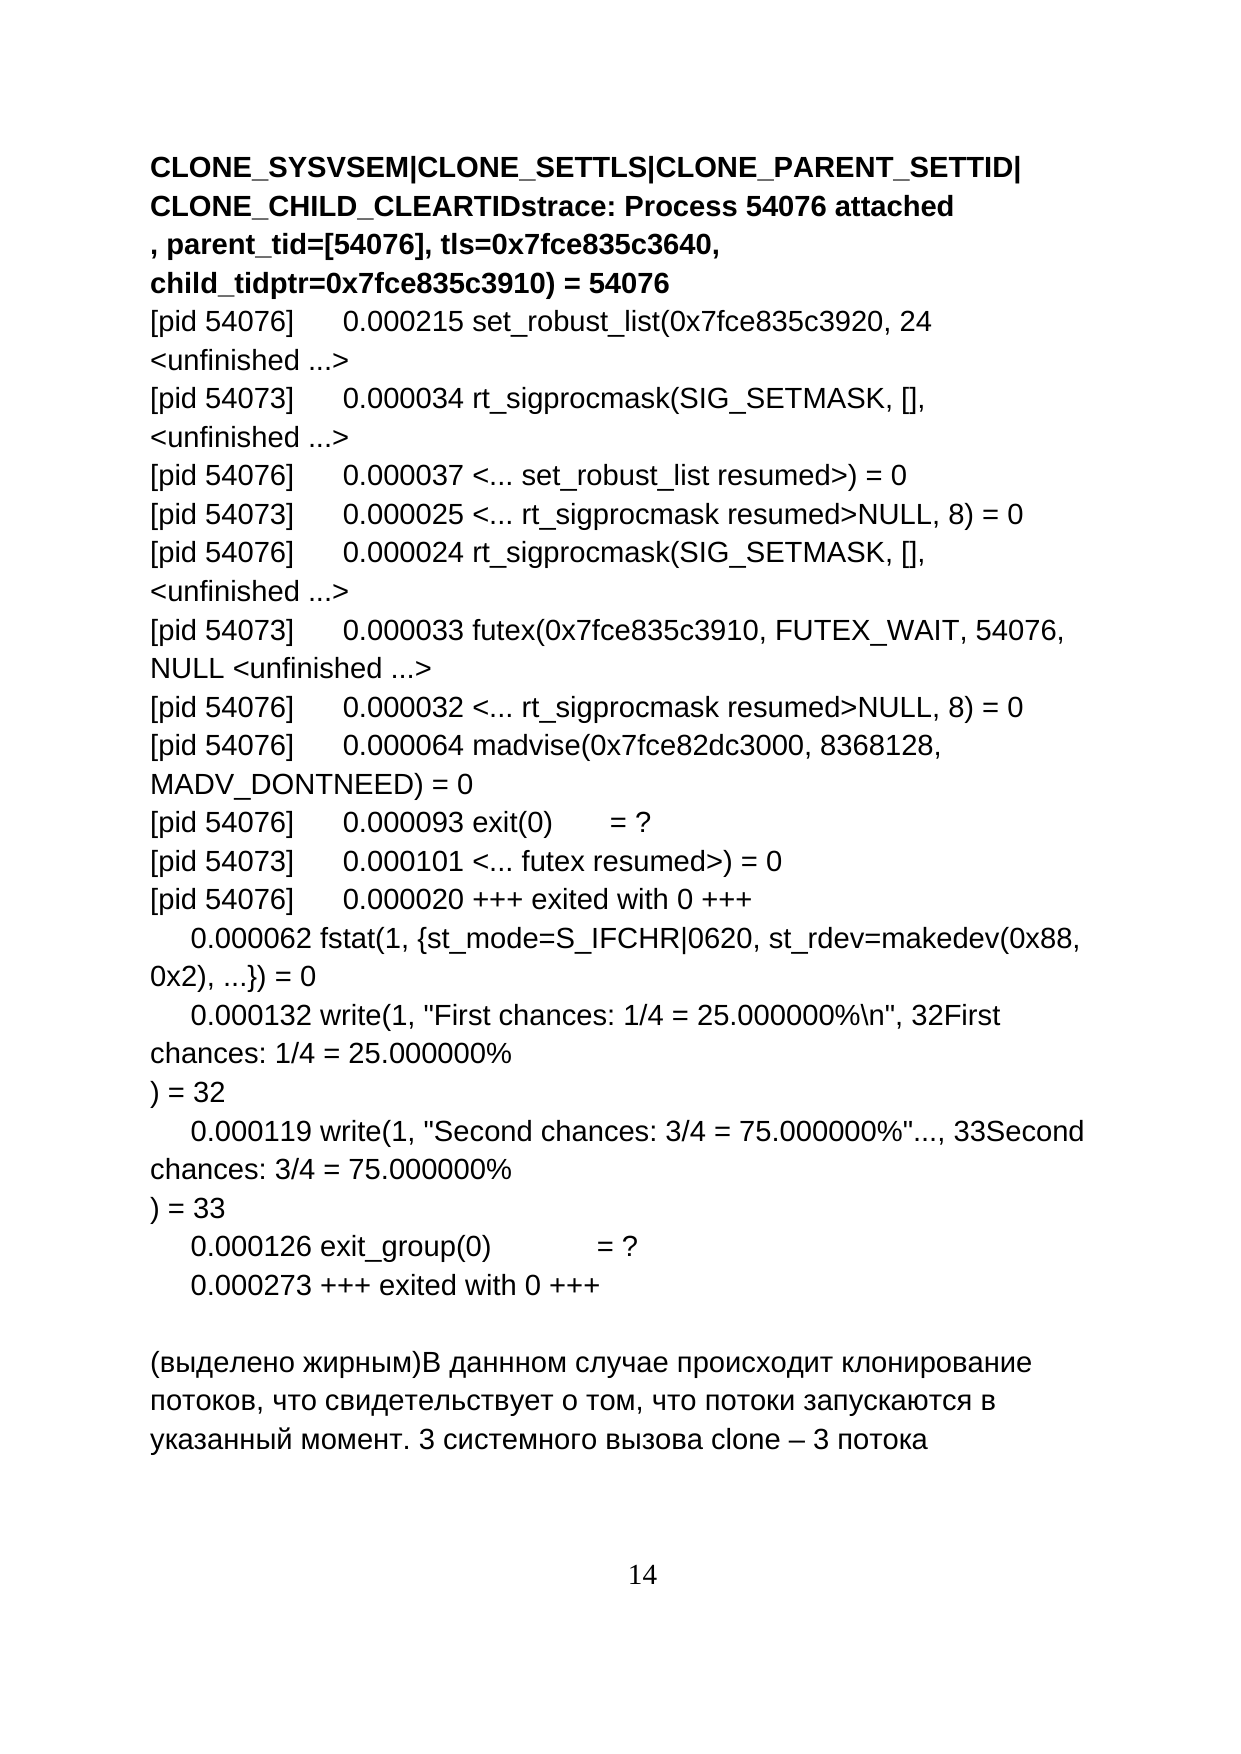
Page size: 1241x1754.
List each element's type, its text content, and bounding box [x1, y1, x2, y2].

text [pid 54076] 0.000032 <... rt_sigprocmask resumed>NULL, 8) = 0 [150, 689, 1091, 723]
text [pid 54076] 0.000093 exit(0) = ? [150, 805, 1091, 839]
text [pid 54076] 0.000215 set_robust_list(0x7fce835c3920, 24 <unfinished ...> [150, 304, 1091, 376]
text [pid 54076] 0.000037 <... set_robust_list resumed>) = 0 [150, 458, 1091, 492]
text [pid 54076] 0.000064 madvise(0x7fce82dc3000, 8368128, MADV_DONTNEED) = 0 [150, 728, 1091, 800]
text CLONE_SYSVSEM|CLONE_SETTLS|CLONE_PARENT_SETTID|CLONE_CHILD_CLEARTIDstrace: Process 54076 attached [150, 150, 1091, 222]
text [pid 54076] 0.000024 rt_sigprocmask(SIG_SETMASK, [], <unfinished ...> [150, 535, 1091, 607]
text 0.000273 +++ exited with 0 +++ [150, 1268, 1091, 1301]
text [pid 54073] 0.000101 <... futex resumed>) = 0 [150, 844, 1091, 877]
text 0.000132 write(1, "First chances: 1/4 = 25.000000%\n", 32First chances: 1/4 = 25.000000% [150, 998, 1091, 1070]
text [pid 54073] 0.000034 rt_sigprocmask(SIG_SETMASK, [], <unfinished ...> [150, 381, 1091, 453]
text [pid 54076] 0.000020 +++ exited with 0 +++ [150, 882, 1091, 916]
text 0.000126 exit_group(0) = ? [150, 1229, 1091, 1263]
text , parent_tid=[54076], tls=0x7fce835c3640, child_tidptr=0x7fce835c3910) = 54076 [150, 227, 1091, 299]
text 0.000119 write(1, "Second chances: 3/4 = 75.000000%"..., 33Second chances: 3/4 = 75.000000% [150, 1113, 1091, 1186]
text ) = 33 [150, 1191, 1091, 1224]
text 0.000062 fstat(1, {st_mode=S_IFCHR|0620, st_rdev=makedev(0x88, 0x2), ...}) = 0 [150, 921, 1091, 993]
text [pid 54073] 0.000033 futex(0x7fce835c3910, FUTEX_WAIT, 54076, NULL <unfinished ...> [150, 612, 1091, 684]
text ) = 32 [150, 1075, 1091, 1108]
text (выделено жирным)В даннном случае происходит клонирование потоков, что свидетельствует о том, что потоки запускаются в указанный момент. 3 системного вызова clone – 3 потока [150, 1345, 1091, 1455]
text [pid 54073] 0.000025 <... rt_sigprocmask resumed>NULL, 8) = 0 [150, 497, 1091, 530]
